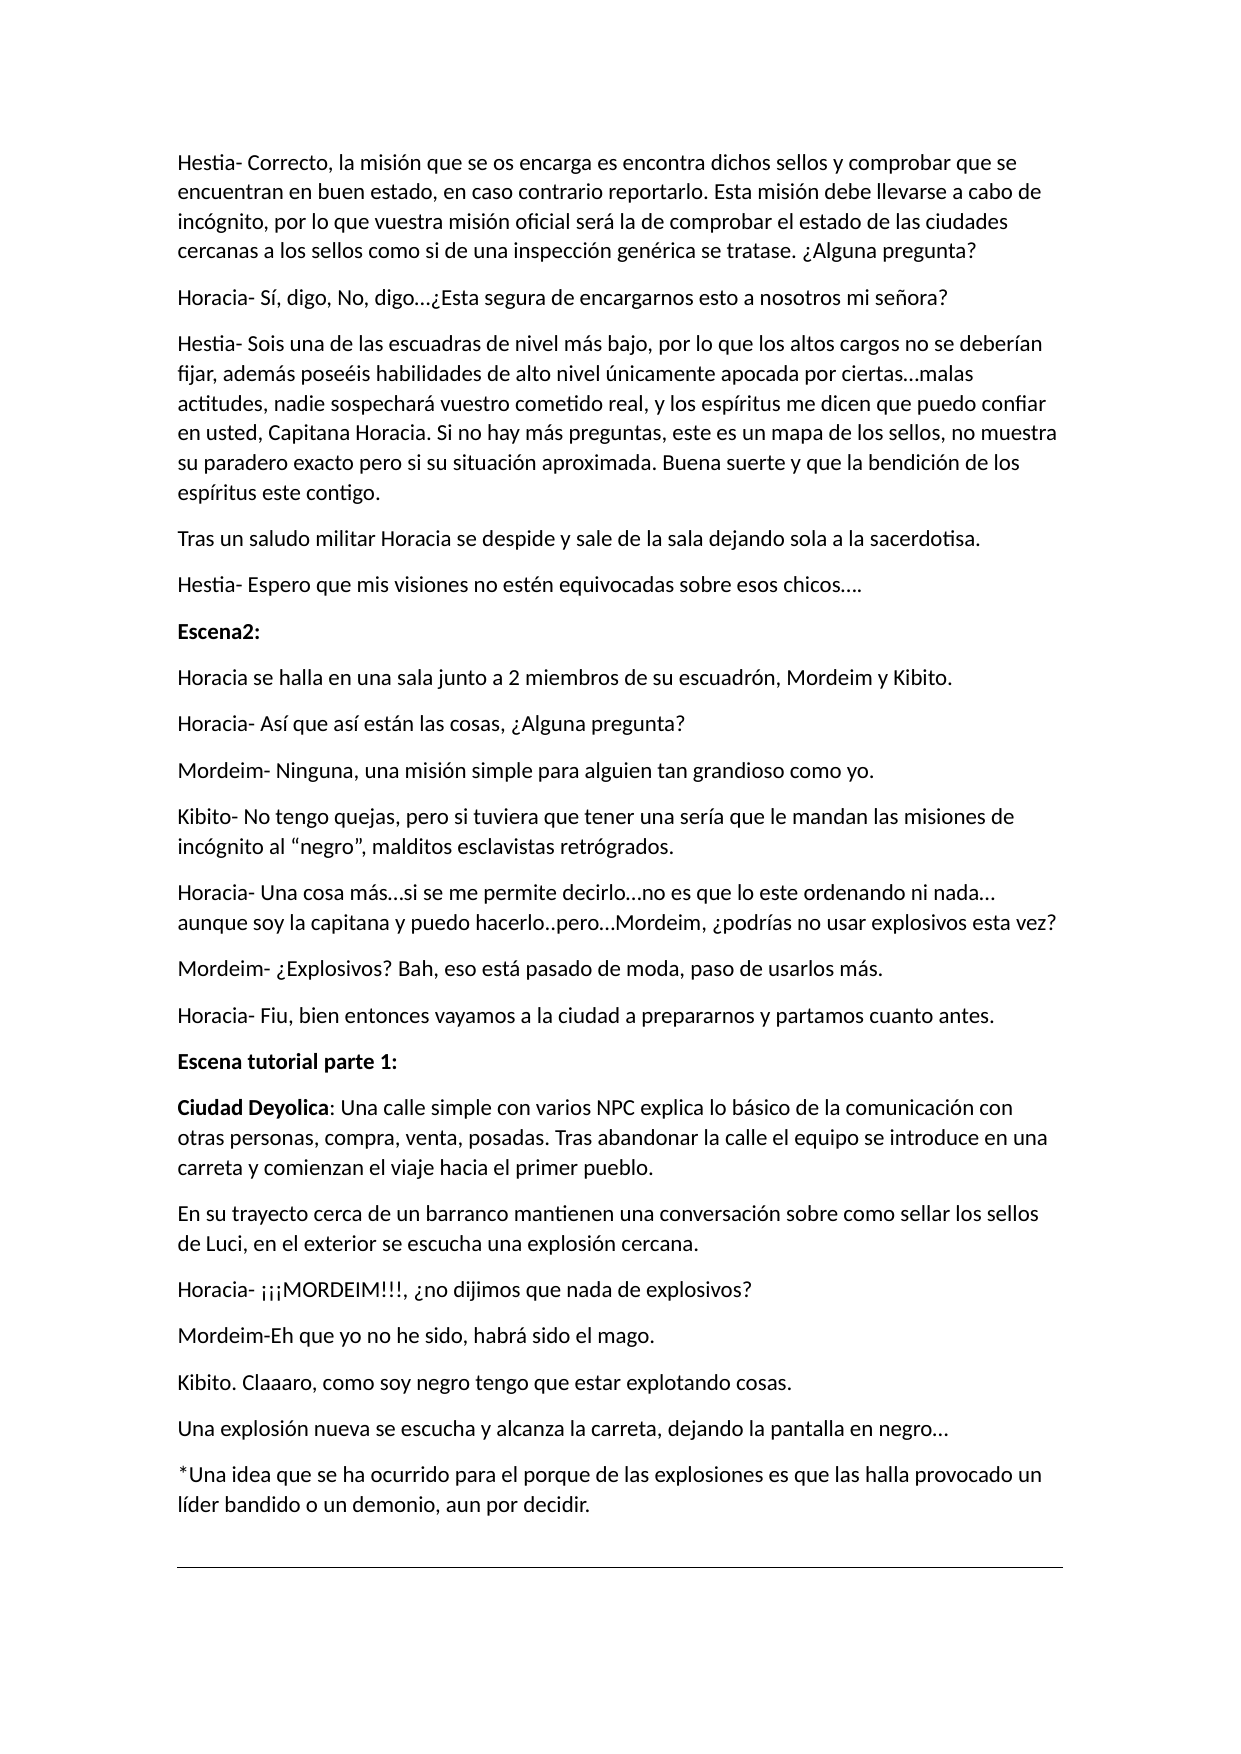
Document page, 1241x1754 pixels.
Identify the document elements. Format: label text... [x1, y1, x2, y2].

text Tras un saludo militar Horacia se despide y sale de la sala dejando sola a la sacerdotisa. [177, 524, 1063, 552]
text Hestia- Correcto, la misión que se os encarga es encontra dichos sellos y comprobar que se encuentran en buen estado, en caso contrario reportarlo. Esta misión debe llevarse a cabo de incógnito, por lo que vuestra misión oficial será la de comprobar el estado de las ciudades cercanas a los sellos como si de una inspección genérica se tratase. ¿Alguna pregunta? [177, 148, 1063, 265]
text Kibito- No tengo quejas, pero si tuviera que tener una sería que le mandan las misiones de incógnito al “negro”, malditos esclavistas retrógrados. [177, 802, 1063, 860]
text Horacia- Una cosa más…si se me permite decirlo…no es que lo este ordenando ni nada…aunque soy la capitana y puedo hacerlo..pero…Mordeim, ¿podrías no usar explosivos esta vez? [177, 878, 1063, 936]
text En su trayecto cerca de un barranco mantienen una conversación sobre como sellar los sellos de Luci, en el exterior se escucha una explosión cercana. [177, 1199, 1063, 1257]
text Horacia- Fiu, bien entonces vayamos a la ciudad a prepararnos y partamos cuanto antes. [177, 1001, 1063, 1029]
text Hestia- Espero que mis visiones no estén equivocadas sobre esos chicos…. [177, 571, 1063, 598]
text Kibito. Claaaro, como soy negro tengo que estar explotando cosas. [177, 1368, 1063, 1396]
text Horacia- ¡¡¡MORDEIM!!!, ¿no dijimos que nada de explosivos? [177, 1275, 1063, 1303]
text *Una idea que se ha ocurrido para el porque de las explosiones es que las halla provocado un líder bandido o un demonio, aun por decidir. [177, 1461, 1063, 1518]
text Horacia- Sí, digo, No, digo…¿Esta segura de encargarnos esto a nosotros mi señora? [177, 283, 1063, 311]
text Hestia- Sois una de las escuadras de nivel más bajo, por lo que los altos cargos no se deberían fijar, además poseéis habilidades de alto nivel únicamente apocada por ciertas…malas actitudes, nadie sospechará vuestro cometido real, y los espíritus me dicen que puedo confiar en usted, Capitana Horacia. Si no hay más preguntas, este es un mapa de los sellos, no muestra su paradero exacto pero si su situación aproximada. Buena suerte y que la bendición de los espíritus este contigo. [177, 329, 1063, 506]
text Mordeim- Ninguna, una misión simple para alguien tan grandioso como yo. [177, 756, 1063, 784]
text Ciudad Deyolica: Una calle simple con varios NPC explica lo básico de la comunicación con otras personas, compra, venta, posadas. Tras abandonar la calle el equipo se introduce en una carreta y comienzan el viaje hacia el primer pueblo. [177, 1093, 1063, 1181]
text Escena tutorial parte 1: [177, 1047, 1063, 1075]
text Horacia- Así que así están las cosas, ¿Alguna pregunta? [177, 709, 1063, 738]
text Una explosión nueva se escucha y alcanza la carreta, dejando la pantalla en negro… [177, 1414, 1063, 1442]
text Horacia se halla en una sala junto a 2 miembros de su escuadrón, Mordeim y Kibito. [177, 663, 1063, 691]
text Mordeim- ¿Explosivos? Bah, eso está pasado de moda, paso de usarlos más. [177, 954, 1063, 982]
text Mordeim-Eh que yo no he sido, habrá sido el mago. [177, 1322, 1063, 1349]
text Escena2: [177, 617, 1063, 645]
